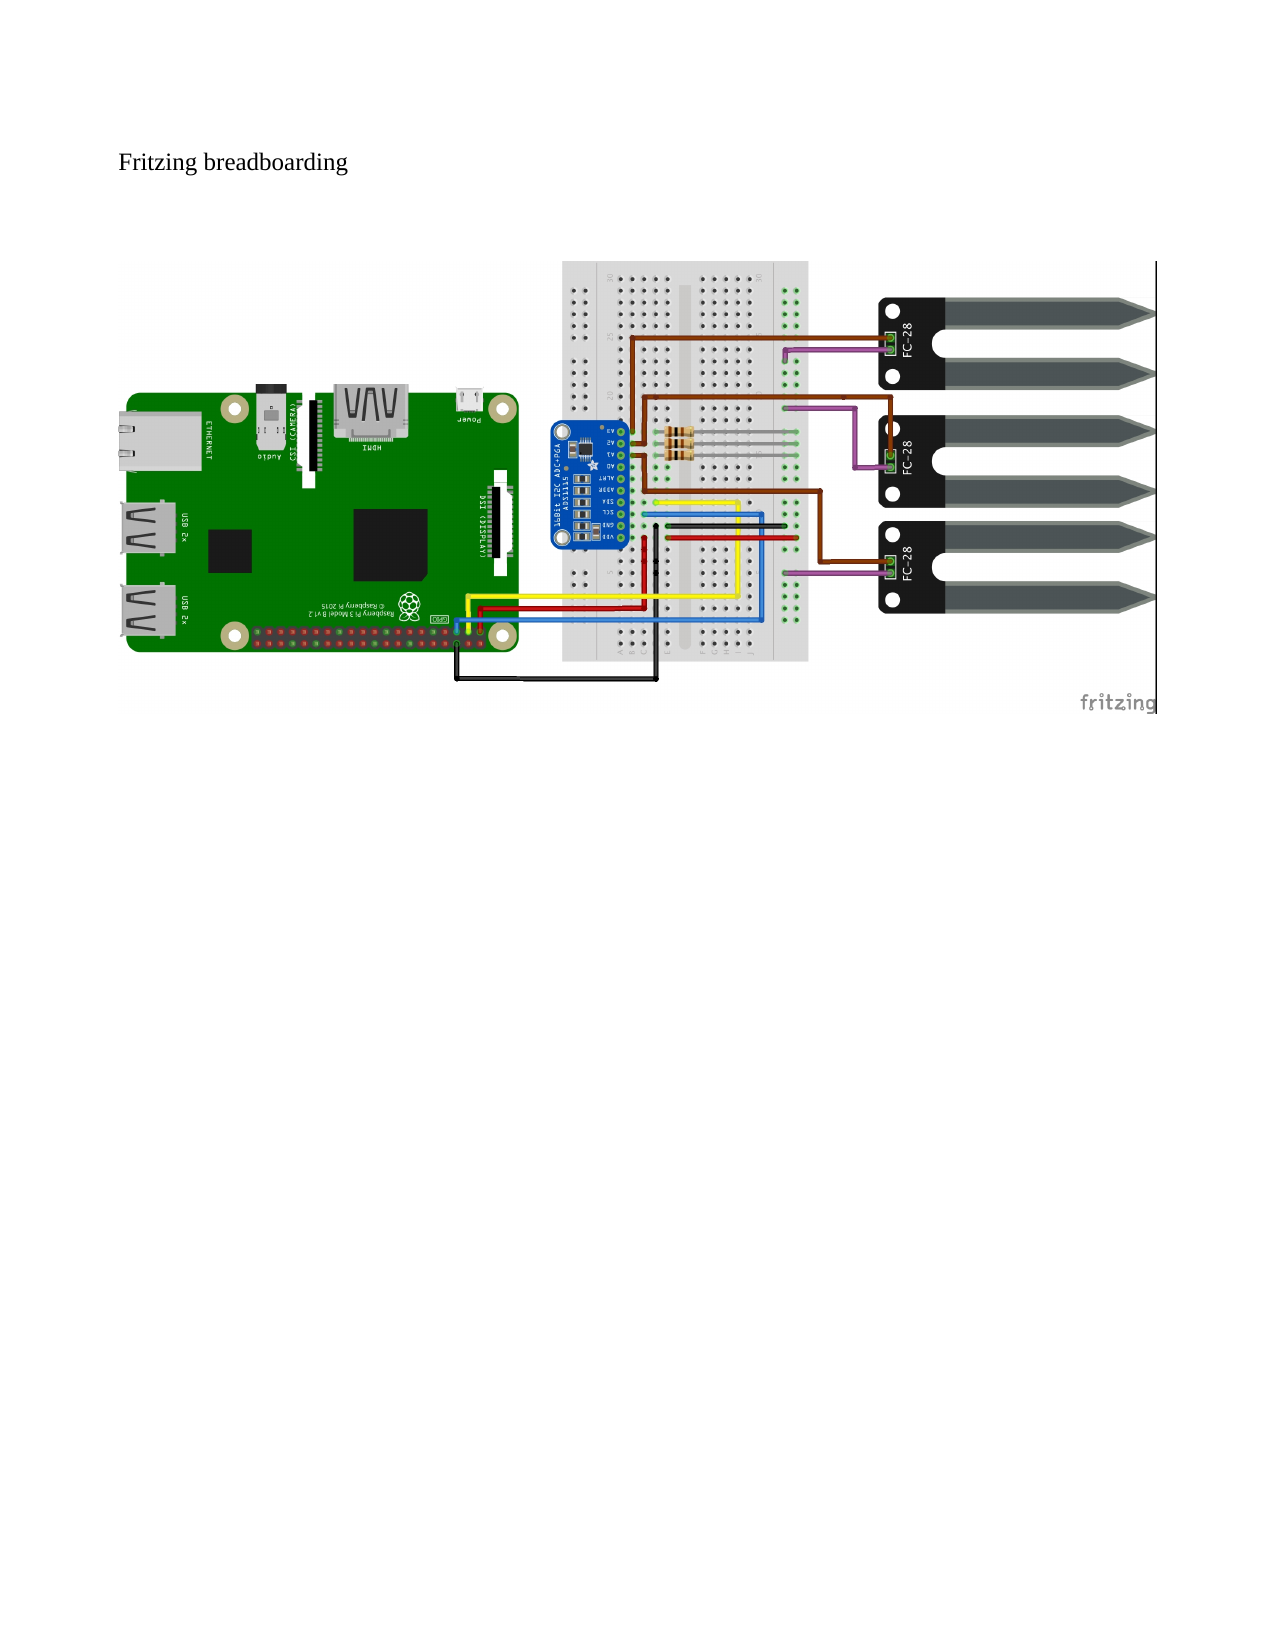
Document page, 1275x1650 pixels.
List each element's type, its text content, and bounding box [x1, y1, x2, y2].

text Fritzing breadboarding [118, 147, 1157, 176]
picture [118, 261, 1157, 714]
